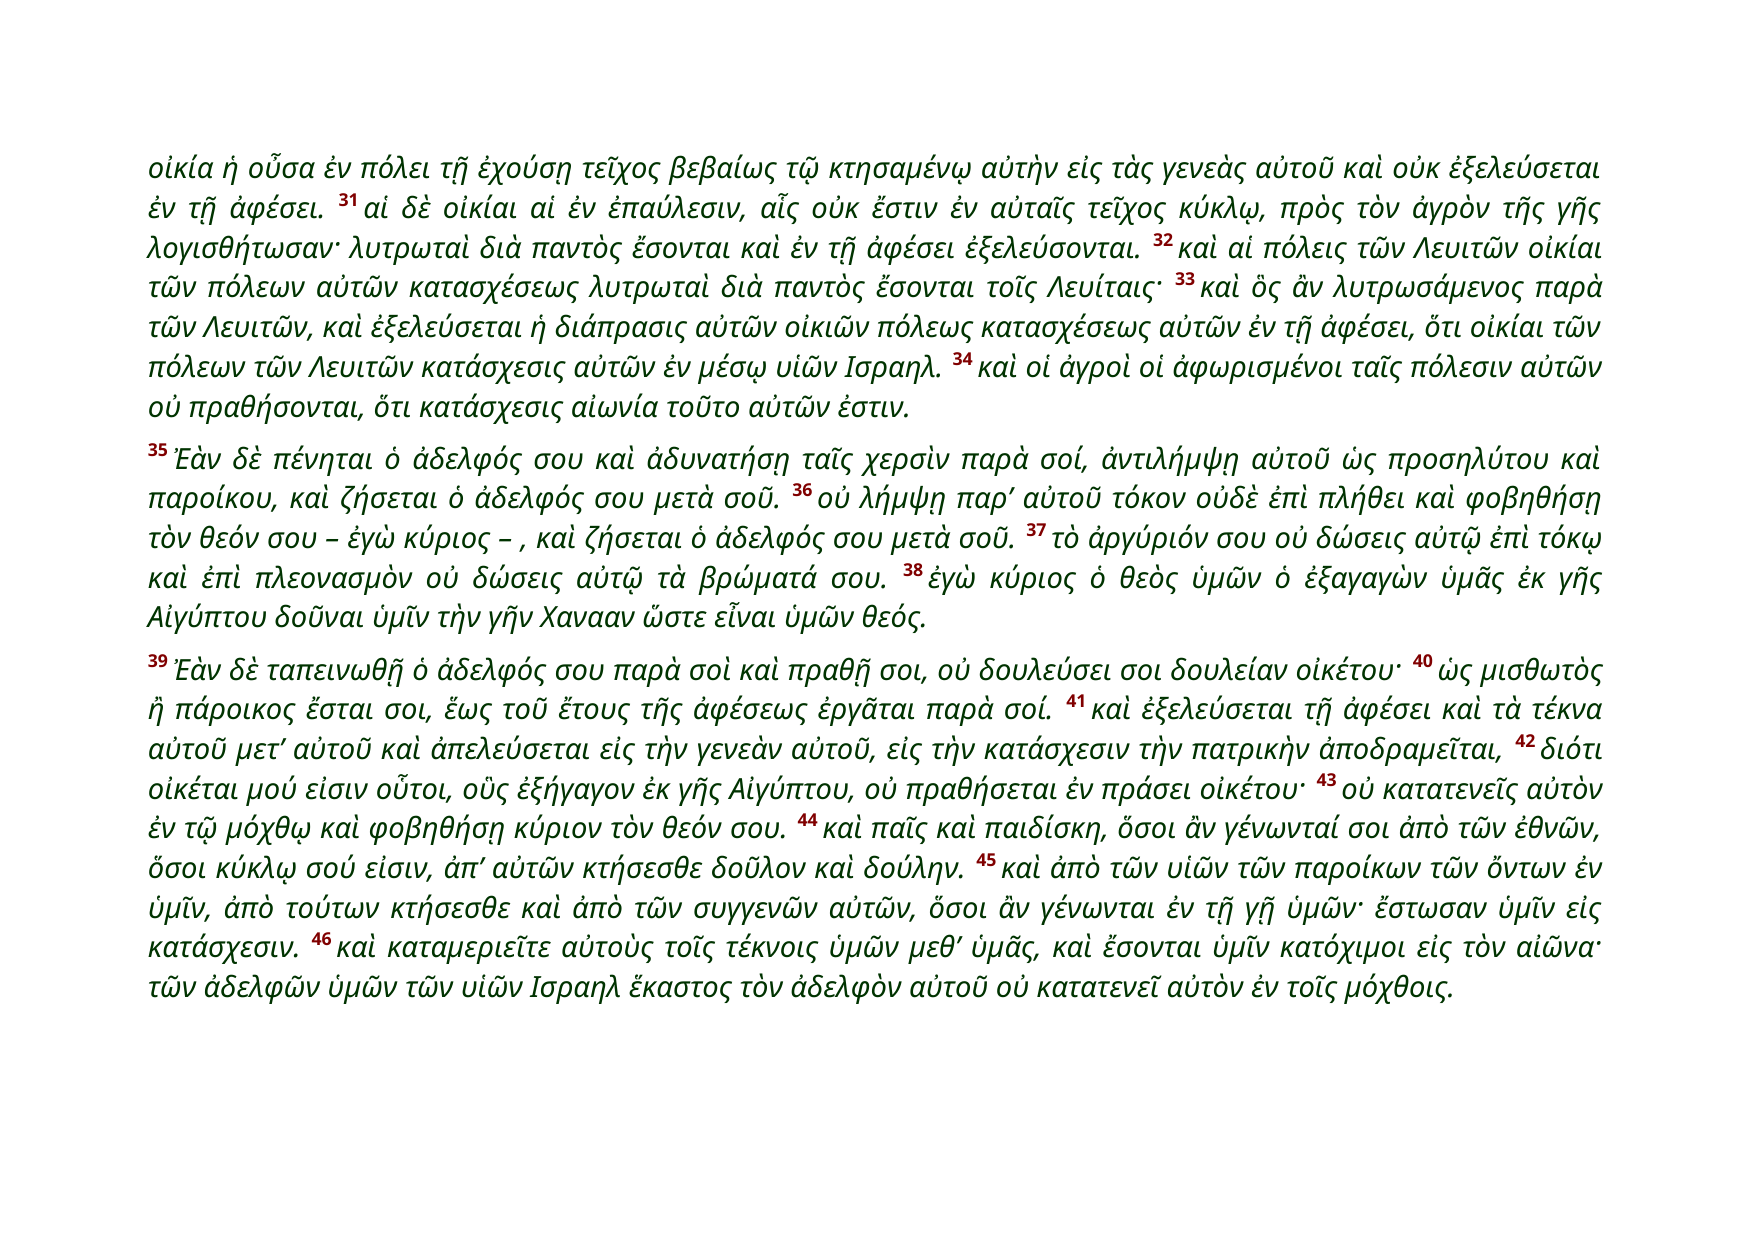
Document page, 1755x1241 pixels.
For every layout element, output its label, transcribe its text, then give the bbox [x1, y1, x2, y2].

text οἰκία ἡ οὖσα ἐν πόλει τῇ ἐχούσῃ τεῖχος βεβαίως τῷ κτησαμένῳ αὐτὴν εἰς τὰς γενεὰς αὐτοῦ καὶ οὐκ ἐξελεύσεται ἐν τῇ ἀφέσει. 31 αἱ δὲ οἰκίαι αἱ ἐν ἐπαύλεσιν, αἷς οὐκ ἔστιν ἐν αὐταῖς τεῖχος κύκλῳ, πρὸς τὸν ἀγρὸν τῆς γῆς λογισθήτωσαν· λυτρωταὶ διὰ παντὸς ἔσονται καὶ ἐν τῇ ἀφέσει ἐξελεύσονται. 32 καὶ αἱ πόλεις τῶν Λευιτῶν οἰκίαι τῶν πόλεων αὐτῶν κατασχέσεως λυτρωταὶ διὰ παντὸς ἔσονται τοῖς Λευίταις· 33 καὶ ὃς ἂν λυτρωσάμενος παρὰ τῶν Λευιτῶν, καὶ ἐξελεύσεται ἡ διάπρασις αὐτῶν οἰκιῶν πόλεως κατασχέσεως αὐτῶν ἐν τῇ ἀφέσει, ὅτι οἰκίαι τῶν πόλεων τῶν Λευιτῶν κατάσχεσις αὐτῶν ἐν μέσῳ υἱῶν Ισραηλ. 34 καὶ οἱ ἀγροὶ οἱ ἀφωρισμένοι ταῖς πόλεσιν αὐτῶν οὐ πραθήσονται, ὅτι κατάσχεσις αἰωνία τοῦτο αὐτῶν ἐστιν. [148, 148, 1606, 426]
text 35 Ἐὰν δὲ πένηται ὁ ἀδελφός σου καὶ ἀδυνατήσῃ ταῖς χερσὶν παρὰ σοί, ἀντιλήμψῃ αὐτοῦ ὡς προσηλύτου καὶ παροίκου, καὶ ζήσεται ὁ ἀδελφός σου μετὰ σοῦ. 36 οὐ λήμψῃ παρ’ αὐτοῦ τόκον οὐδὲ ἐπὶ πλήθει καὶ φοβηθήσῃ τὸν θεόν σου – ἐγὼ κύριος – , καὶ ζήσεται ὁ ἀδελφός σου μετὰ σοῦ. 37 τὸ ἀργύριόν σου οὐ δώσεις αὐτῷ ἐπὶ τόκῳ καὶ ἐπὶ πλεονασμὸν οὐ δώσεις αὐτῷ τὰ βρώματά σου. 38 ἐγὼ κύριος ὁ θεὸς ὑμῶν ὁ ἐξαγαγὼν ὑμᾶς ἐκ γῆς Αἰγύπτου δοῦναι ὑμῖν τὴν γῆν Χανααν ὥστε εἶναι ὑμῶν θεός. [148, 438, 1606, 636]
text 39 Ἐὰν δὲ ταπεινωθῇ ὁ ἀδελφός σου παρὰ σοὶ καὶ πραθῇ σοι, οὐ δουλεύσει σοι δουλείαν οἰκέτου· 40 ὡς μισθωτὸς ἢ πάροικος ἔσται σοι, ἕως τοῦ ἔτους τῆς ἀφέσεως ἐργᾶται παρὰ σοί. 41 καὶ ἐξελεύσεται τῇ ἀφέσει καὶ τὰ τέκνα αὐτοῦ μετ’ αὐτοῦ καὶ ἀπελεύσεται εἰς τὴν γενεὰν αὐτοῦ, εἰς τὴν κατάσχεσιν τὴν πατρικὴν ἀποδραμεῖται, 42 διότι οἰκέται μού εἰσιν οὗτοι, οὓς ἐξήγαγον ἐκ γῆς Αἰγύπτου, οὐ πραθήσεται ἐν πράσει οἰκέτου· 43 οὐ κατατενεῖς αὐτὸν ἐν τῷ μόχθῳ καὶ φοβηθήσῃ κύριον τὸν θεόν σου. 44 καὶ παῖς καὶ παιδίσκη, ὅσοι ἂν γένωνταί σοι ἀπὸ τῶν ἐθνῶν, ὅσοι κύκλῳ σού εἰσιν, ἀπ’ αὐτῶν κτήσεσθε δοῦλον καὶ δούλην. 45 καὶ ἀπὸ τῶν υἱῶν τῶν παροίκων τῶν ὄντων ἐν ὑμῖν, ἀπὸ τούτων κτήσεσθε καὶ ἀπὸ τῶν συγγενῶν αὐτῶν, ὅσοι ἂν γένωνται ἐν τῇ γῇ ὑμῶν· ἔστωσαν ὑμῖν εἰς κατάσχεσιν. 46 καὶ καταμεριεῖτε αὐτοὺς τοῖς τέκνοις ὑμῶν μεθ’ ὑμᾶς, καὶ ἔσονται ὑμῖν κατόχιμοι εἰς τὸν αἰῶνα· τῶν ἀδελφῶν ὑμῶν τῶν υἱῶν Ισραηλ ἕκαστος τὸν ἀδελφὸν αὐτοῦ οὐ κατατενεῖ αὐτὸν ἐν τοῖς μόχθοις. [148, 649, 1606, 1006]
